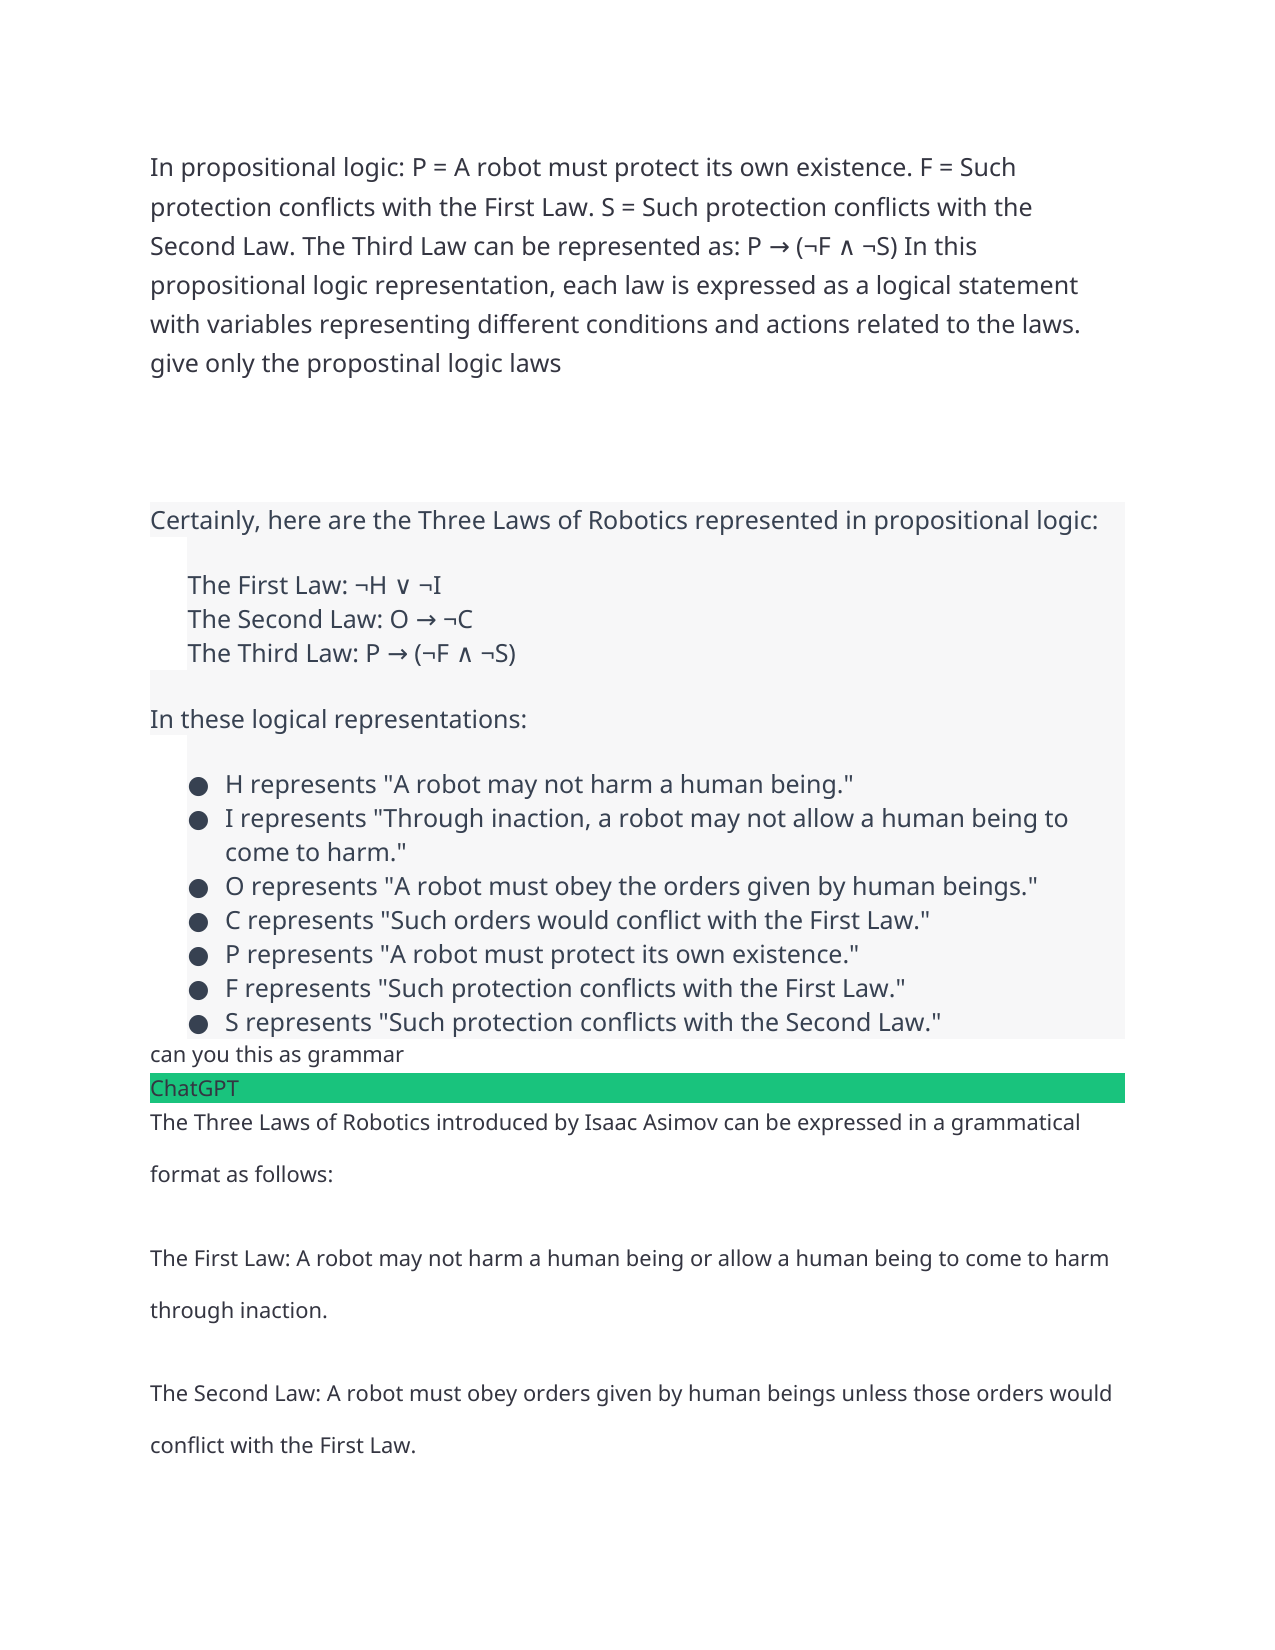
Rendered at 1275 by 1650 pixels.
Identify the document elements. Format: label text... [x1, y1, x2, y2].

text In these logical representations: [150, 701, 1125, 735]
text The First Law: A robot may not harm a human being or allow a human being to come to harm through inaction. [150, 1243, 1125, 1325]
text The Second Law: A robot must obey orders given by human beings unless those orders would conflict with the First Law. [150, 1378, 1125, 1460]
text Certainly, here are the Three Laws of Robotics represented in propositional logic: [150, 502, 1125, 537]
text can you this as grammar [150, 1039, 1125, 1069]
list H represents "A robot may not harm a human being." [187, 767, 1125, 801]
text In propositional logic: P = A robot must protect its own existence. F = Such protection conflicts with the First Law. S = Such protection conflicts with the Second Law. The Third Law can be represented as: P → (¬F ∧ ¬S) In this propositional logic representation, each law is expressed as a logical statement with variables representing different conditions and actions related to the laws. give only the propostinal logic laws [150, 150, 1125, 380]
list P represents "A robot must protect its own existence." [187, 937, 1125, 971]
list F represents "Such protection conflicts with the First Law." [187, 971, 1125, 1005]
list C represents "Such orders would conflict with the First Law." [187, 903, 1125, 937]
list The Third Law: P → (¬F ∧ ¬S) [187, 636, 1125, 670]
list The Second Law: O → ¬C [187, 602, 1125, 636]
text The Three Laws of Robotics introduced by Isaac Asimov can be expressed in a grammatical format as follows: [150, 1107, 1125, 1189]
text ChatGPT [150, 1073, 1125, 1103]
list S represents "Such protection conflicts with the Second Law." [187, 1005, 1125, 1039]
list O represents "A robot must obey the orders given by human beings." [187, 869, 1125, 903]
list The First Law: ¬H ∨ ¬I [187, 568, 1125, 602]
list I represents "Through inaction, a robot may not allow a human being to come to harm." [187, 801, 1125, 869]
